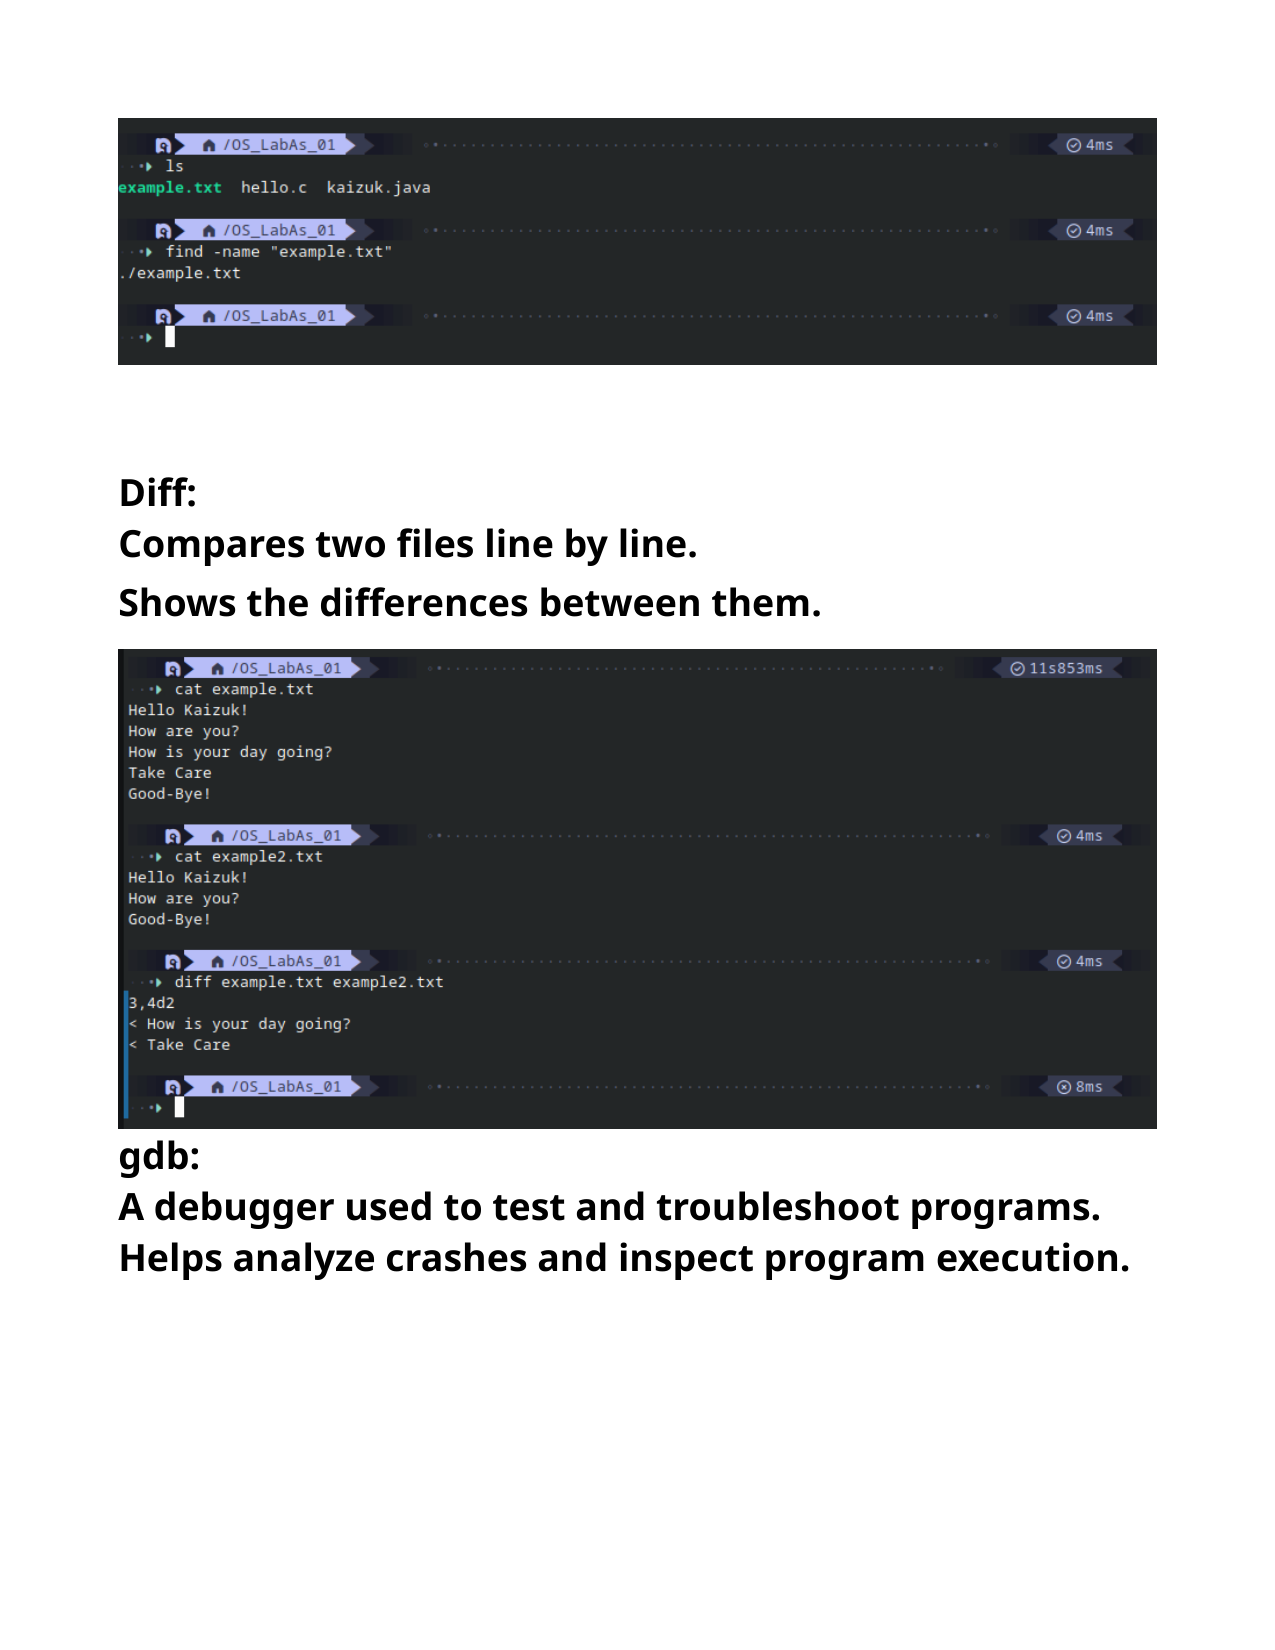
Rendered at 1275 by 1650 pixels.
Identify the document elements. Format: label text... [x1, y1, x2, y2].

text Diff: [118, 467, 1157, 518]
text gdb: [118, 1129, 1157, 1180]
picture [118, 649, 1157, 1129]
text A debugger used to test and troubleshoot programs. Helps analyze crashes and inspect program execution. [118, 1180, 1157, 1282]
text Compares two files line by line. Shows the differences between them. [118, 518, 1157, 627]
picture [118, 118, 1157, 365]
